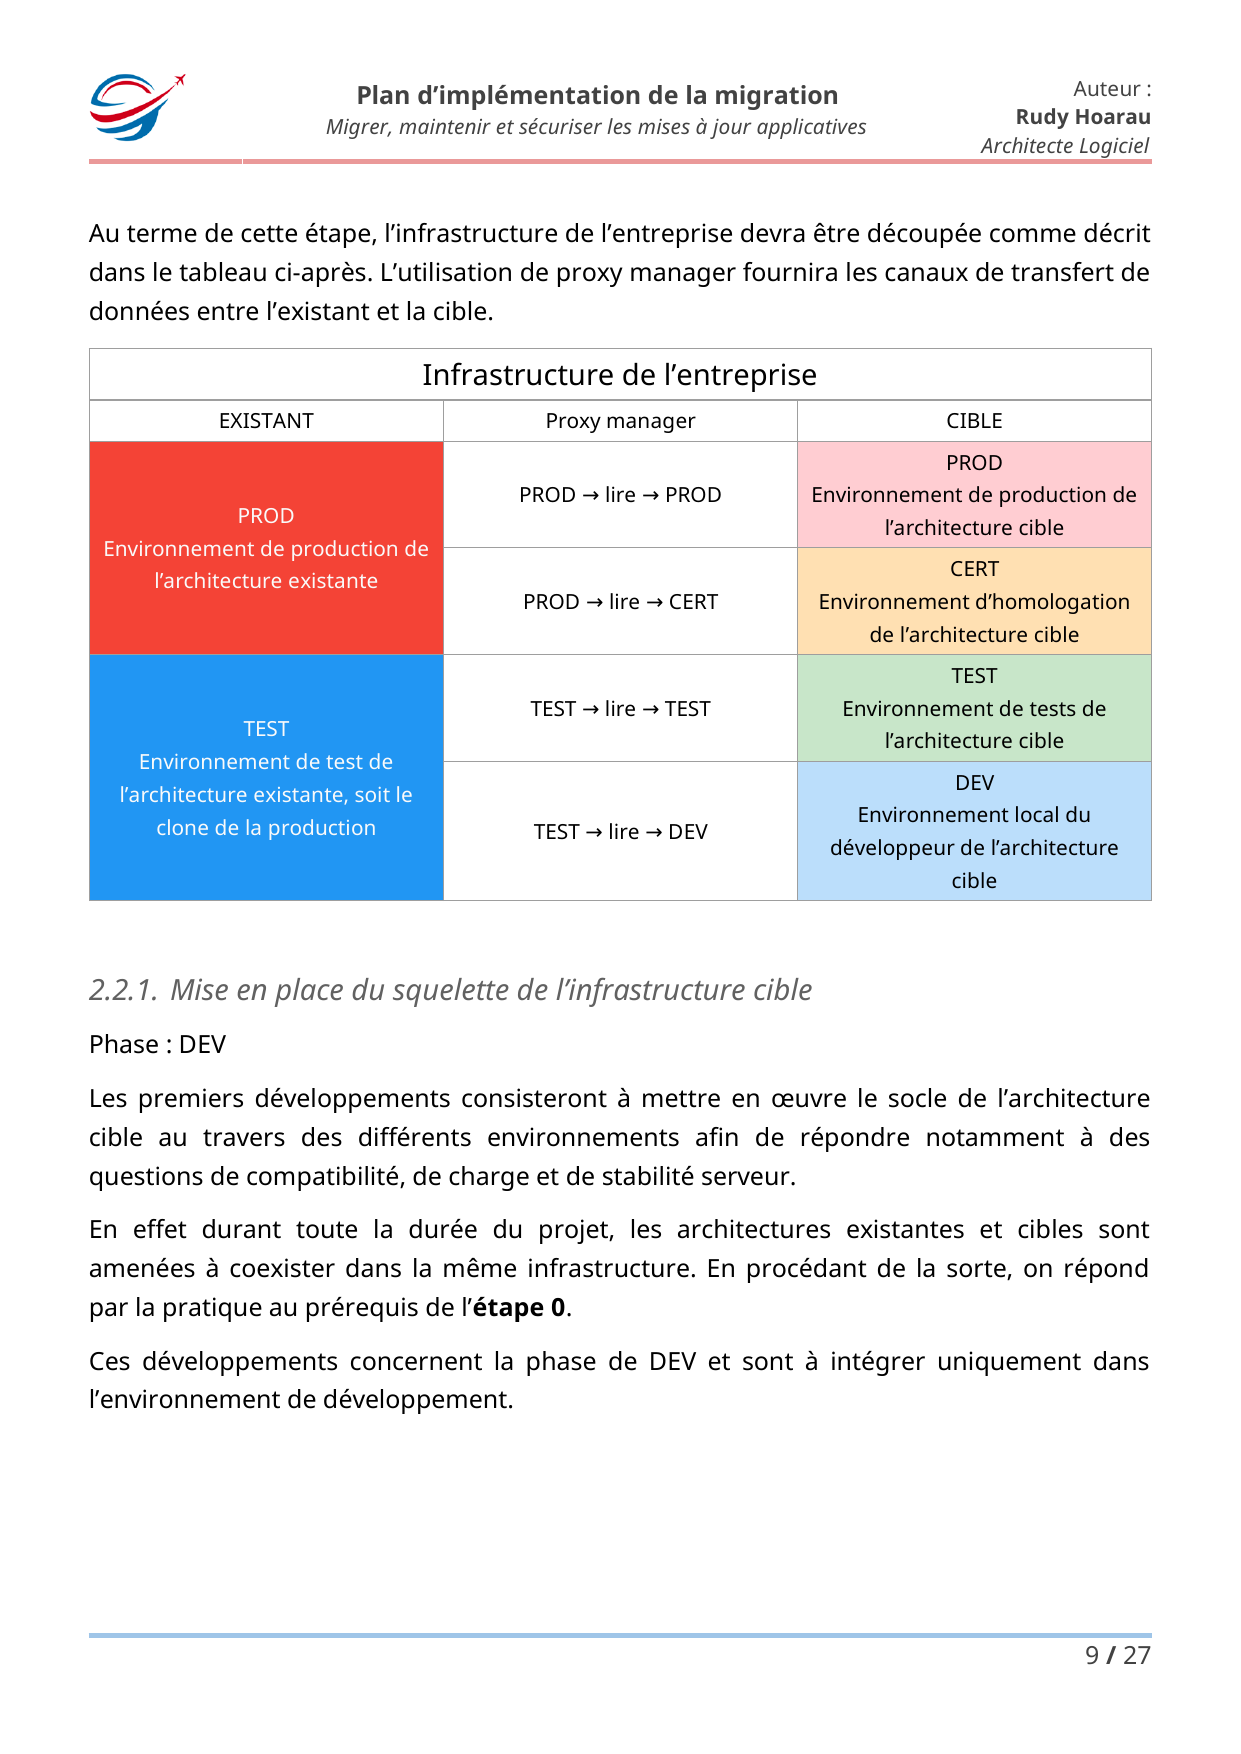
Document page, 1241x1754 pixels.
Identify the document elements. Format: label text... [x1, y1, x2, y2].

table_cell PROD → lire → PROD [444, 442, 797, 547]
subtitle 2.2.1. Mise en place du squelette de l’infrastructure cible [88, 969, 1152, 1009]
table_cell Proxy manager [444, 401, 797, 441]
text Phase : DEV [88, 1027, 1152, 1061]
table_cell PROD → lire → CERT [444, 548, 797, 654]
text Ces développements concernent la phase de DEV et sont à intégrer uniquement dans l’environnement de développement. [88, 1343, 1152, 1416]
picture [88, 70, 188, 148]
table_cell TEST → lire → DEV [444, 762, 797, 900]
table_cell TEST → lire → TEST [444, 655, 797, 761]
table_cell EXISTANT [90, 401, 443, 441]
table_cell TEST Environnement de test de l’architecture existante, soit le clone de la production [90, 655, 443, 900]
text Au terme de cette étape, l’infrastructure de l’entreprise devra être découpée comme décrit dans le tableau ci-après. L’utilisation de proxy manager fournira les canaux de transfert de données entre l’existant et la cible. [88, 216, 1152, 328]
table_cell PROD Environnement de production de l’architecture cible [798, 442, 1151, 547]
text En effet durant toute la durée du projet, les architectures existantes et cibles sont amenées à coexister dans la même infrastructure. En procédant de la sorte, on répond par la pratique au prérequis de l’étape 0. [88, 1212, 1152, 1324]
table_cell DEV Environnement local du développeur de l’architecture cible [798, 762, 1151, 900]
table_cell CIBLE [798, 401, 1151, 441]
table_cell CERT Environnement d’homologation de l’architecture cible [798, 548, 1151, 654]
table_cell PROD Environnement de production de l’architecture existante [90, 442, 443, 654]
table_cell TEST Environnement de tests de l’architecture cible [798, 655, 1151, 761]
text Les premiers développements consisteront à mettre en œuvre le socle de l’architecture cible au travers des différents environnements afin de répondre notamment à des questions de compatibilité, de charge et de stabilité serveur. [88, 1081, 1152, 1192]
table_header Infrastructure de l’entreprise [90, 349, 1151, 399]
